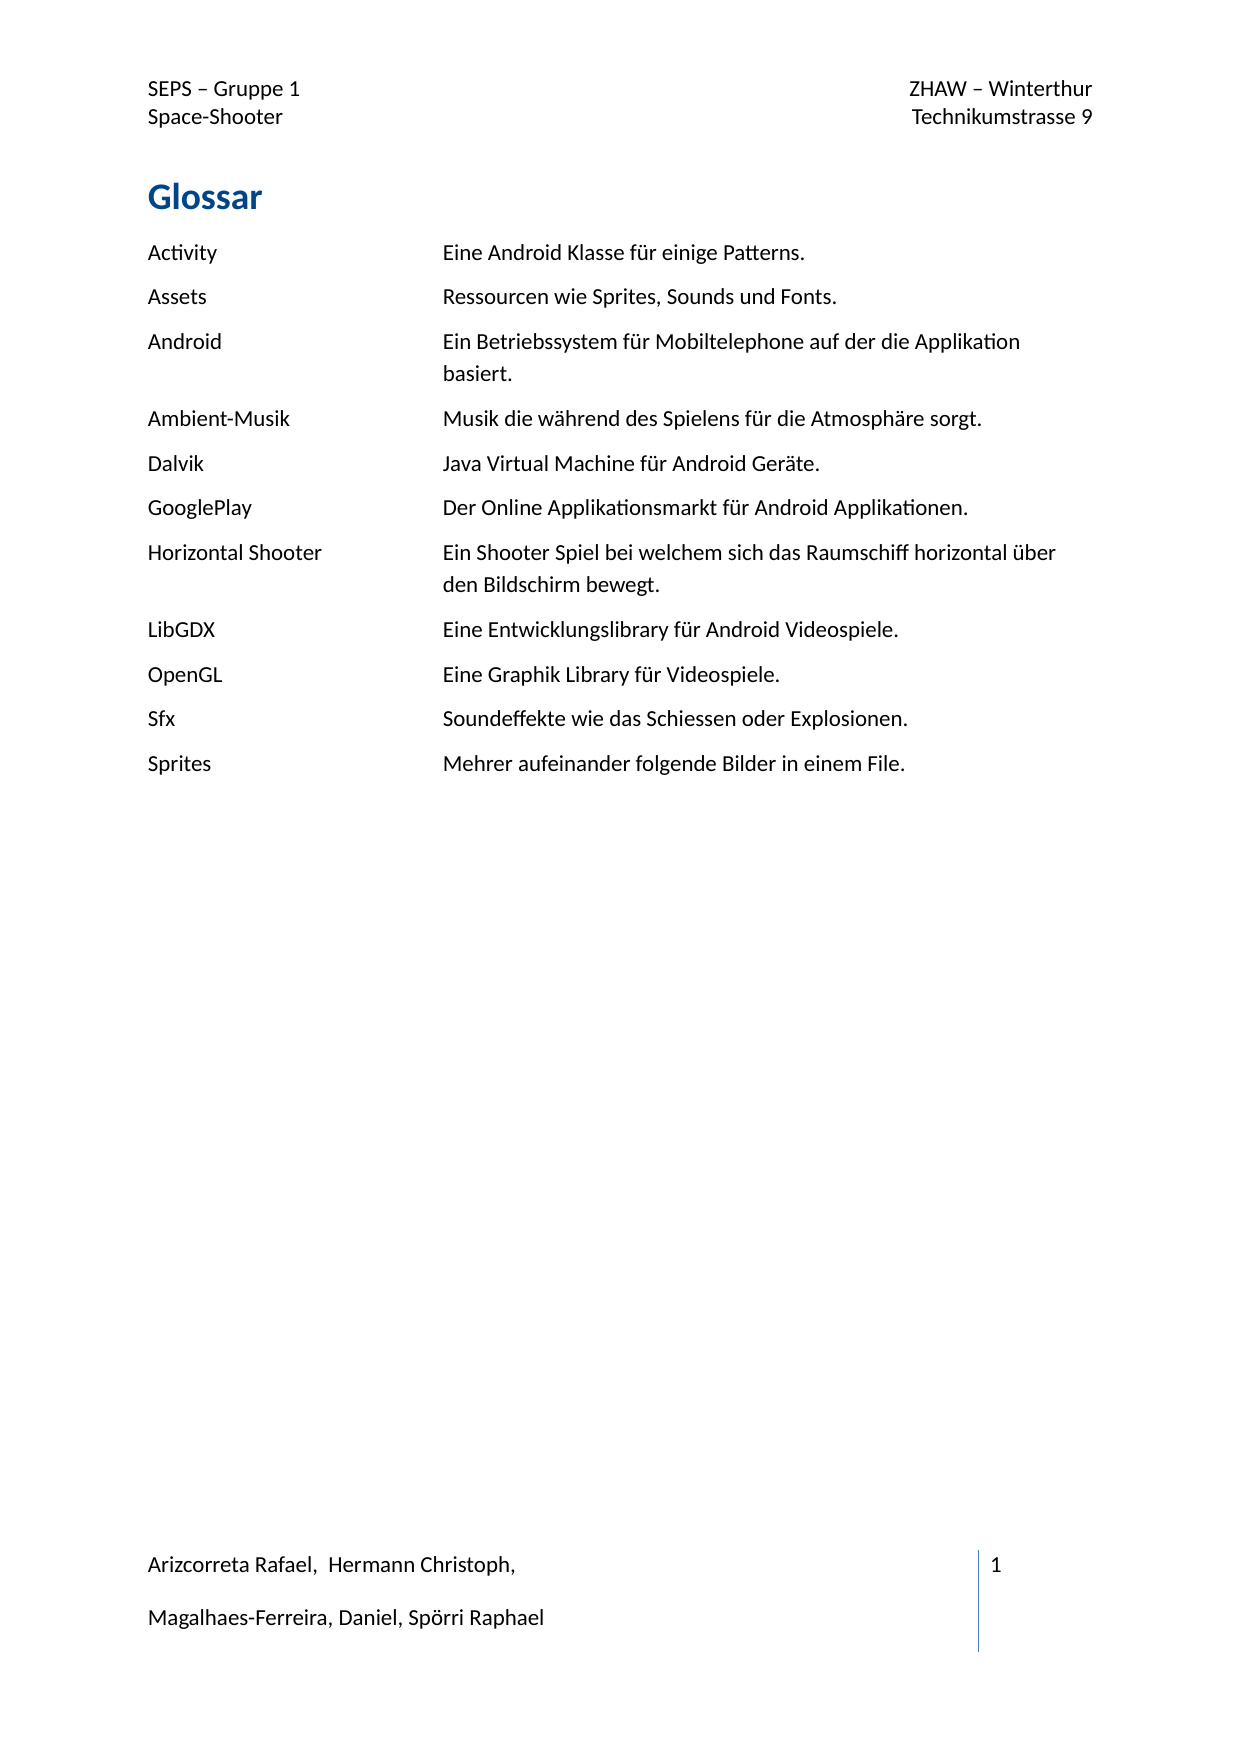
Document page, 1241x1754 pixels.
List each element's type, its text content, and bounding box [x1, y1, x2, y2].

text Ambient-Musik Musik die während des Spielens für die Atmosphäre sorgt. [148, 404, 1093, 432]
text Activity Eine Android Klasse für einige Patterns. [148, 238, 1093, 266]
text Dalvik Java Virtual Machine für Android Geräte. [148, 449, 1093, 477]
text OpenGL Eine Graphik Library für Videospiele. [148, 660, 1093, 688]
title Glossar [148, 173, 1093, 218]
text Sfx Soundeffekte wie das Schiessen oder Explosionen. [148, 704, 1093, 732]
text Sprites Mehrer aufeinander folgende Bilder in einem File. [148, 749, 1093, 777]
text Horizontal Shooter Ein Shooter Spiel bei welchem sich das Raumschiff horizontal über den Bildschirm bewegt. [148, 538, 1093, 598]
text LibGDX Eine Entwicklungslibrary für Android Videospiele. [148, 615, 1093, 643]
text Assets Ressourcen wie Sprites, Sounds und Fonts. [148, 282, 1093, 311]
text Android Ein Betriebssystem für Mobiltelephone auf der die Applikation basiert. [148, 327, 1093, 387]
text GooglePlay Der Online Applikationsmarkt für Android Applikationen. [148, 493, 1093, 521]
